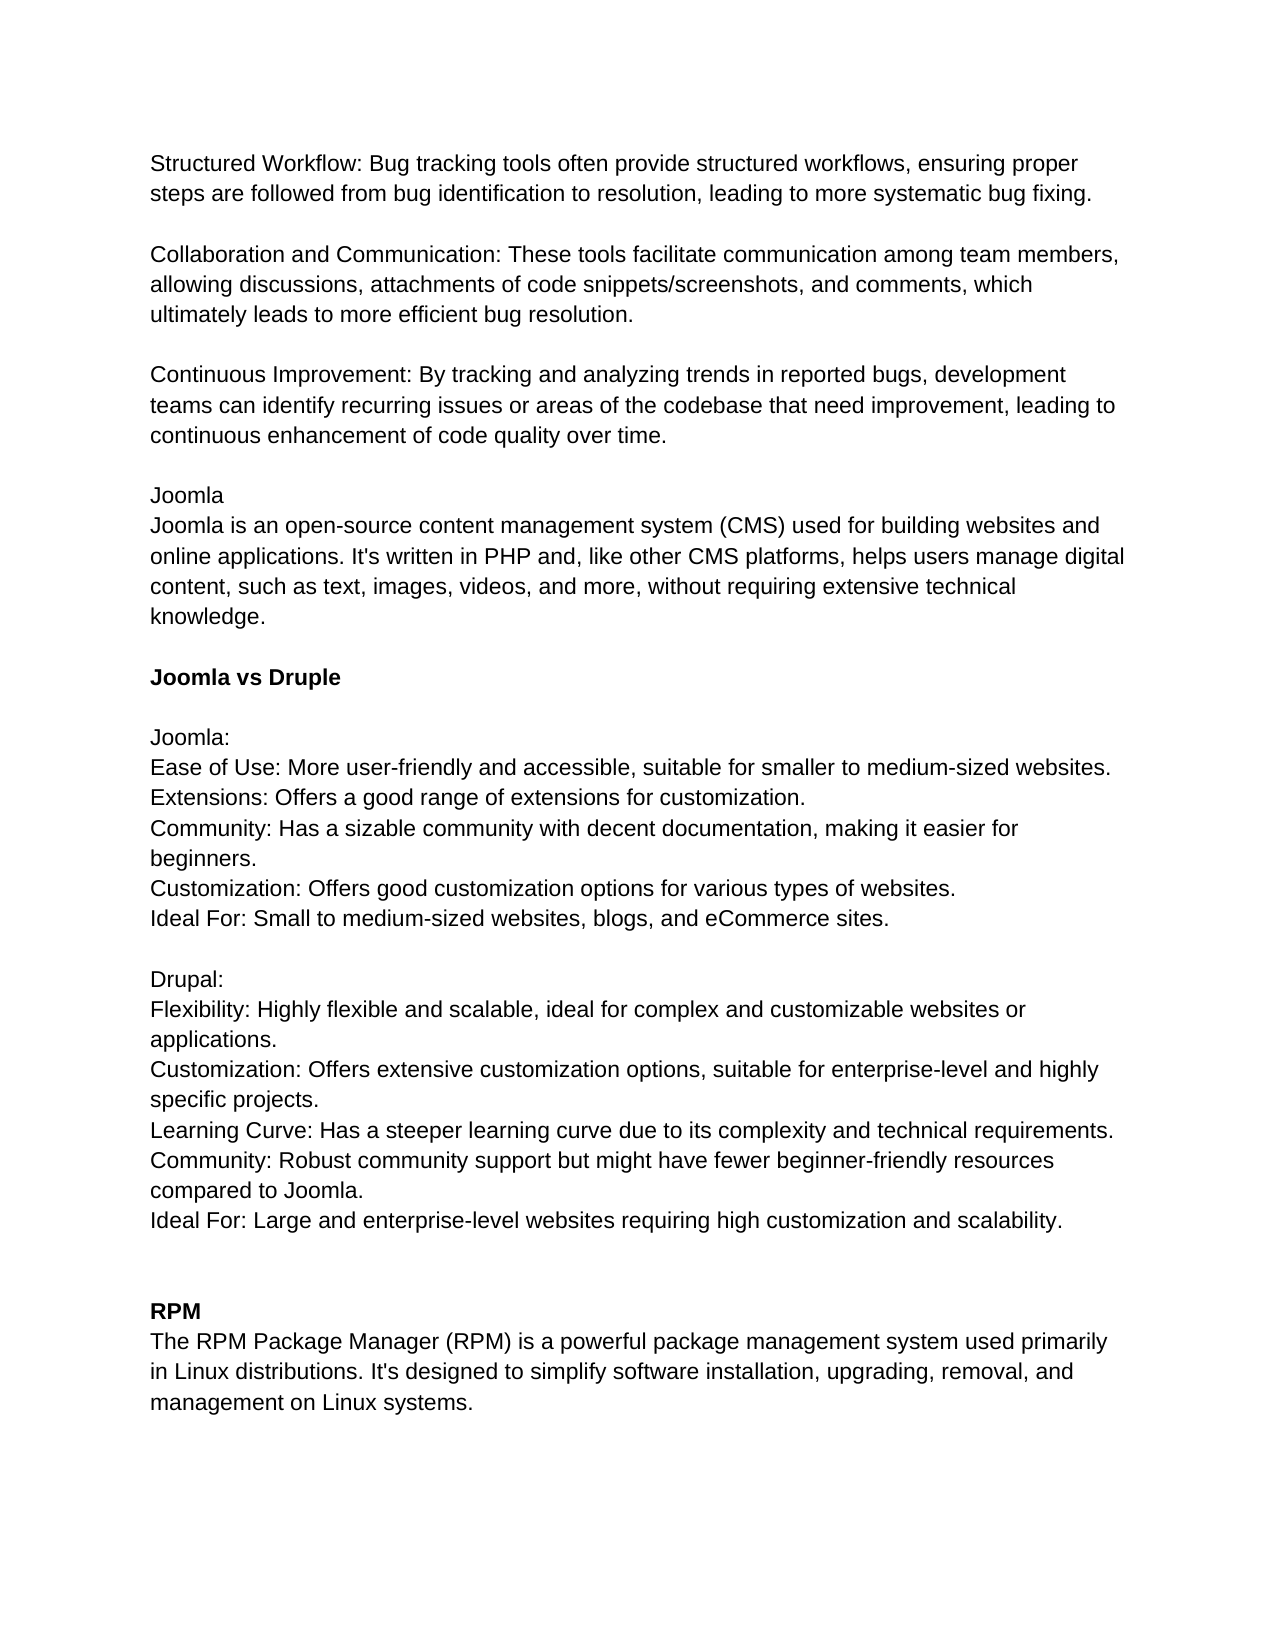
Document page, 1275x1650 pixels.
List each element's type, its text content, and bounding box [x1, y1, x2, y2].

text Customization: Offers good customization options for various types of websites. [150, 875, 1125, 901]
text Drupal: [150, 966, 1125, 992]
text Joomla is an open-source content management system (CMS) used for building websites and online applications. It's written in PHP and, like other CMS platforms, helps users manage digital content, such as text, images, videos, and more, without requiring extensive technical knowledge. [150, 512, 1125, 629]
text Learning Curve: Has a steeper learning curve due to its complexity and technical requirements. [150, 1117, 1125, 1143]
text Joomla [150, 482, 1125, 509]
text RPM [150, 1298, 1125, 1324]
text Structured Workflow: Bug tracking tools often provide structured workflows, ensuring proper steps are followed from bug identification to resolution, leading to more systematic bug fixing. [150, 150, 1125, 207]
text Community: Robust community support but might have fewer beginner-friendly resources compared to Joomla. [150, 1147, 1125, 1203]
text Joomla vs Druple [150, 663, 1125, 690]
text Flexibility: Highly flexible and scalable, ideal for complex and customizable websites or applications. [150, 996, 1125, 1052]
text Ease of Use: More user-friendly and accessible, suitable for smaller to medium-sized websites. [150, 754, 1125, 781]
text Ideal For: Large and enterprise-level websites requiring high customization and scalability. [150, 1207, 1125, 1234]
text Collaboration and Communication: These tools facilitate communication among team members, allowing discussions, attachments of code snippets/screenshots, and comments, which ultimately leads to more efficient bug resolution. [150, 241, 1125, 327]
text Continuous Improvement: By tracking and analyzing trends in reported bugs, development teams can identify recurring issues or areas of the codebase that need improvement, leading to continuous enhancement of code quality over time. [150, 361, 1125, 448]
text The RPM Package Manager (RPM) is a powerful package management system used primarily in Linux distributions. It's designed to simplify software installation, upgrading, removal, and management on Linux systems. [150, 1328, 1125, 1415]
text Community: Has a sizable community with decent documentation, making it easier for beginners. [150, 814, 1125, 871]
text Joomla: [150, 724, 1125, 750]
text Ideal For: Small to medium-sized websites, blogs, and eCommerce sites. [150, 905, 1125, 932]
text Customization: Offers extensive customization options, suitable for enterprise-level and highly specific projects. [150, 1056, 1125, 1113]
text Extensions: Offers a good range of extensions for customization. [150, 784, 1125, 811]
